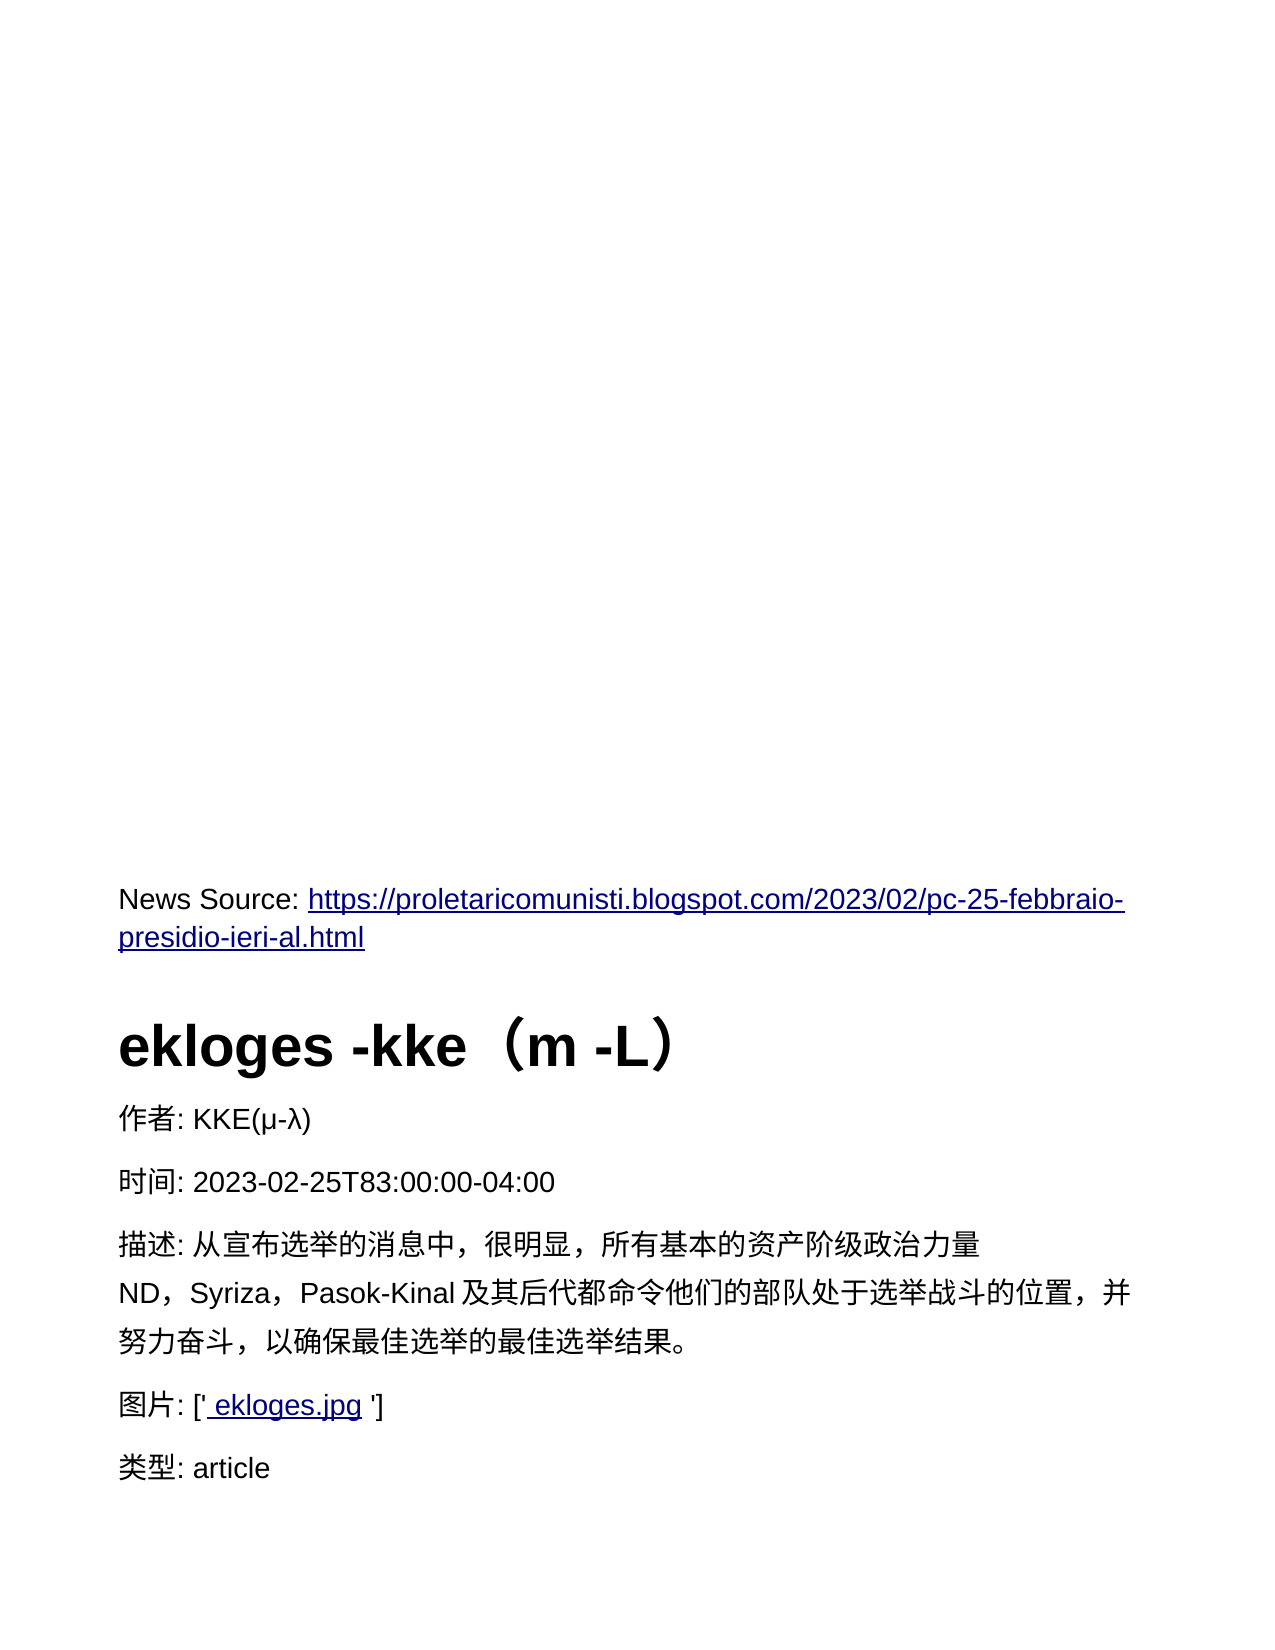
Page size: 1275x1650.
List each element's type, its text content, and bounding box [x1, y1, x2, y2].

subtitle ekloges -kke（m -L） [118, 998, 1157, 1083]
text News Source: https://proletaricomunisti.blogspot.com/2023/02/pc-25-febbraio-presidio-ieri-al.html [118, 882, 1157, 954]
text 描述: 从宣布选举的消息中，很明显，所有基本的资产阶级政治力量ND，Syriza，Pasok-Kinal及其后代都命令他们的部队处于选举战斗的位置，并努力奋斗，以确保最佳选举的最佳选举结果。 [118, 1222, 1157, 1361]
text 作者: ΚΚΕ(μ-λ) [118, 1095, 1157, 1138]
text 图片: [' ekloges.jpg '] [118, 1382, 1157, 1424]
text 类型: article [118, 1445, 1157, 1487]
text 时间: 2023-02-25T83:00:00-04:00 [118, 1158, 1157, 1201]
